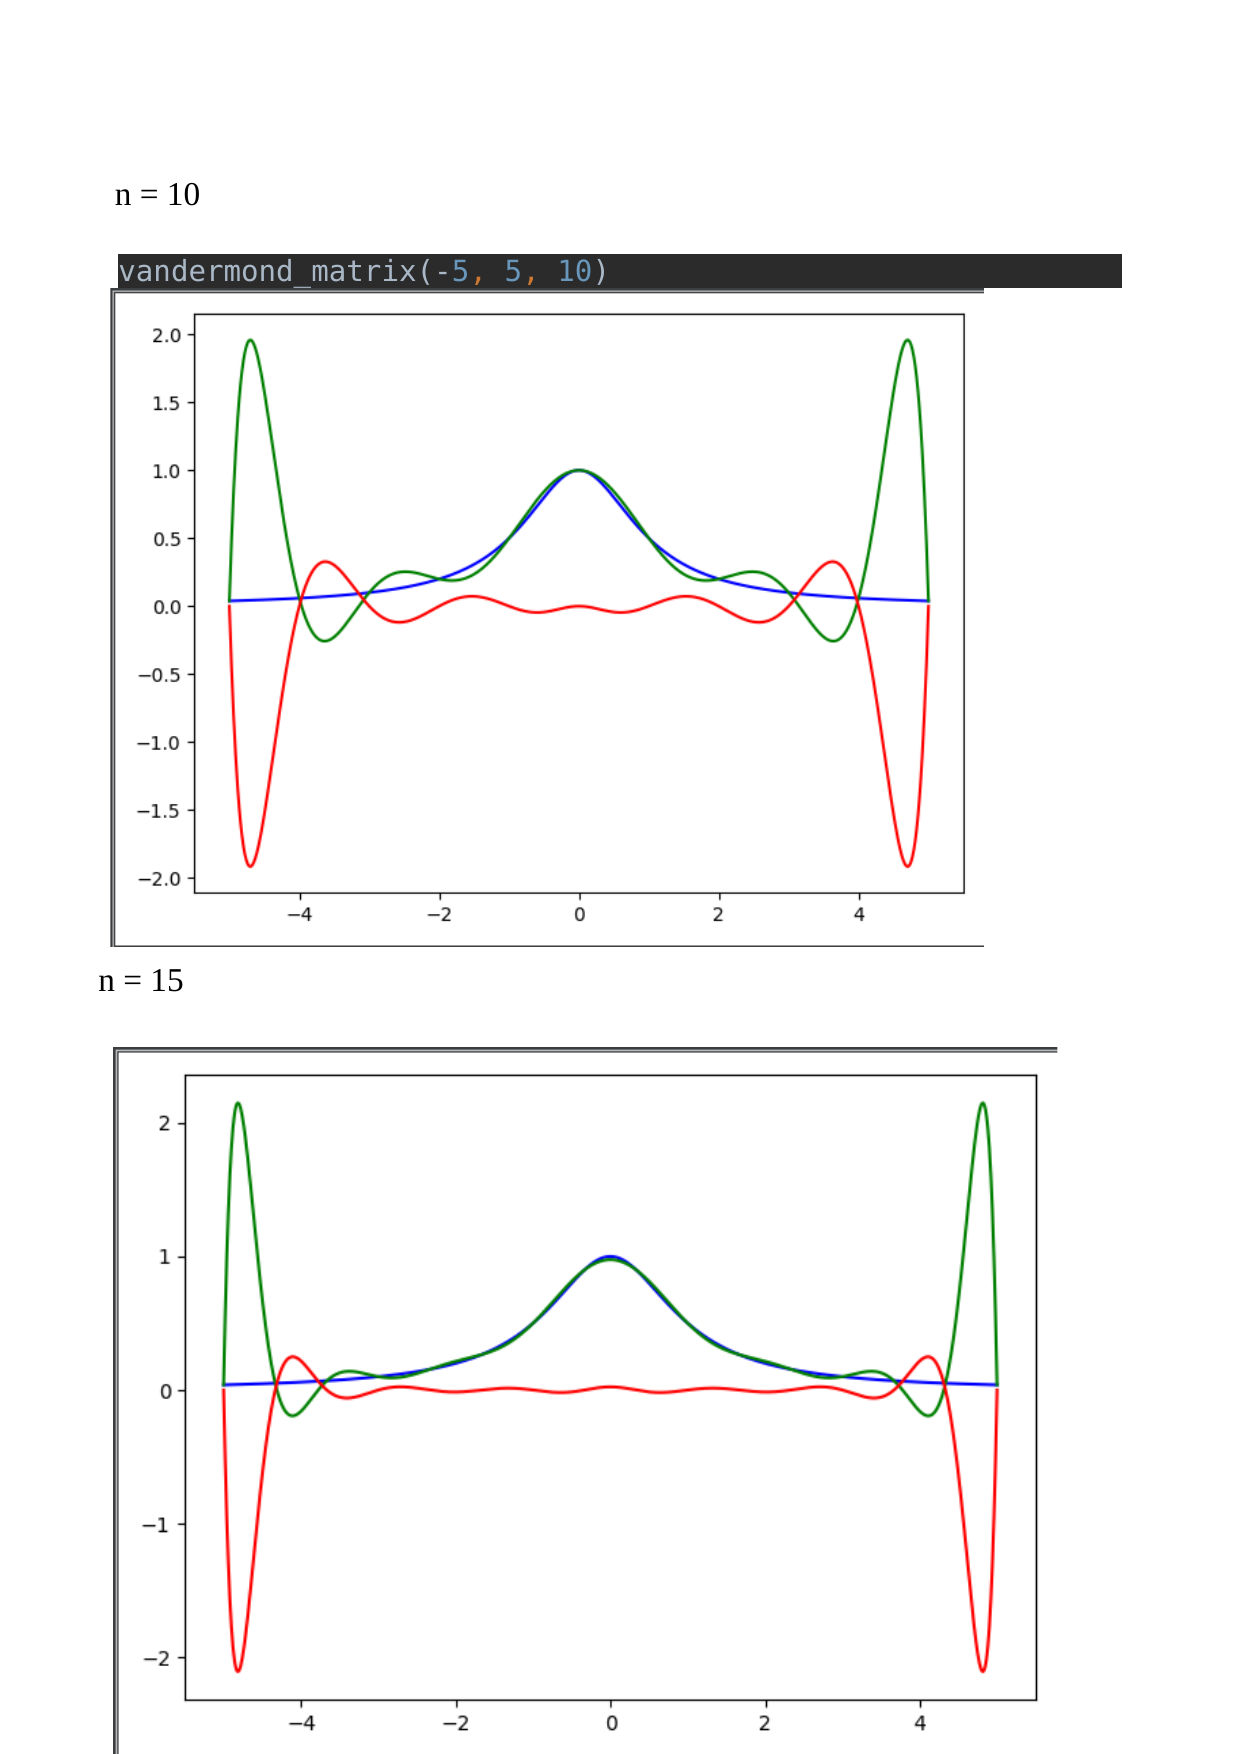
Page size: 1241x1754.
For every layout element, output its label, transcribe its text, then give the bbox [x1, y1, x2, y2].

picture [113, 1047, 1058, 1754]
text vandermond_matrix(-5, 5, 10) [118, 254, 1122, 288]
picture [110, 288, 984, 947]
